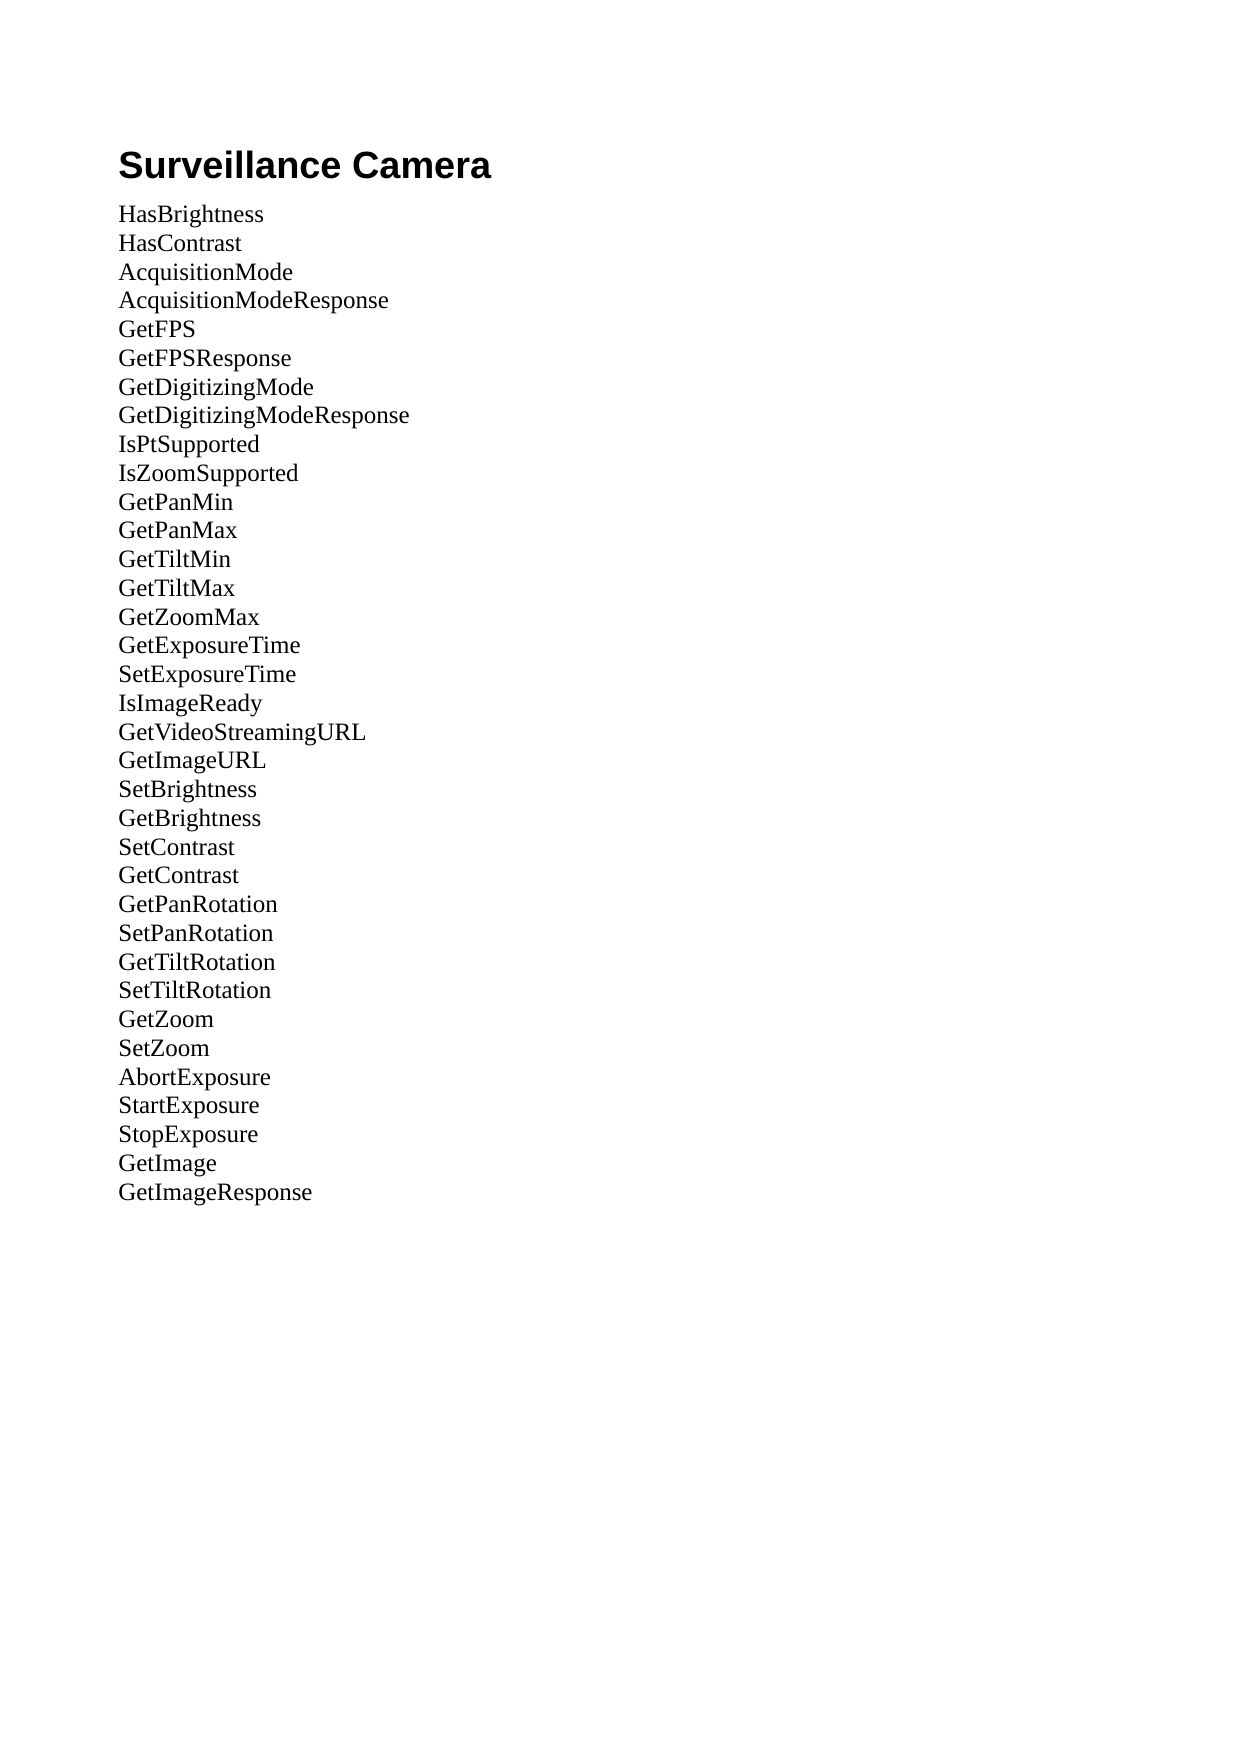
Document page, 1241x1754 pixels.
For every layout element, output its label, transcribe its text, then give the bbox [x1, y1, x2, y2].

text GetDigitizingMode [118, 372, 1122, 401]
text SetTiltRotation [118, 976, 1122, 1004]
text SetExposureTime [118, 659, 1122, 688]
text GetZoomMax [118, 602, 1122, 631]
text GetBrightness [118, 803, 1122, 832]
text StopExposure [118, 1119, 1122, 1148]
text GetPanMin [118, 487, 1122, 516]
subtitle Surveillance Camera [118, 143, 1122, 187]
text GetImageResponse [118, 1177, 1122, 1206]
text GetImage [118, 1148, 1122, 1177]
text GetExposureTime [118, 631, 1122, 659]
text GetTiltMin [118, 544, 1122, 573]
text AcquisitionModeResponse [118, 286, 1122, 314]
text GetPanRotation SetPanRotation [118, 889, 1122, 947]
text GetDigitizingModeResponse [118, 401, 1122, 429]
text GetContrast [118, 861, 1122, 889]
text GetFPSResponse [118, 343, 1122, 372]
text IsZoomSupported [118, 458, 1122, 487]
text GetFPS [118, 314, 1122, 343]
text AbortExposure [118, 1062, 1122, 1091]
text GetZoom [118, 1004, 1122, 1033]
text IsPtSupported [118, 429, 1122, 458]
text GetPanMax [118, 516, 1122, 544]
text SetBrightness [118, 774, 1122, 803]
text AcquisitionMode [118, 257, 1122, 286]
text StartExposure [118, 1091, 1122, 1119]
text GetTiltMax [118, 573, 1122, 602]
text SetZoom [118, 1033, 1122, 1062]
text SetContrast [118, 832, 1122, 861]
text GetImageURL [118, 746, 1122, 774]
text GetTiltRotation [118, 947, 1122, 976]
text GetVideoStreamingURL [118, 717, 1122, 746]
text IsImageReady [118, 688, 1122, 717]
text HasBrightness [118, 199, 1122, 228]
text HasContrast [118, 228, 1122, 257]
